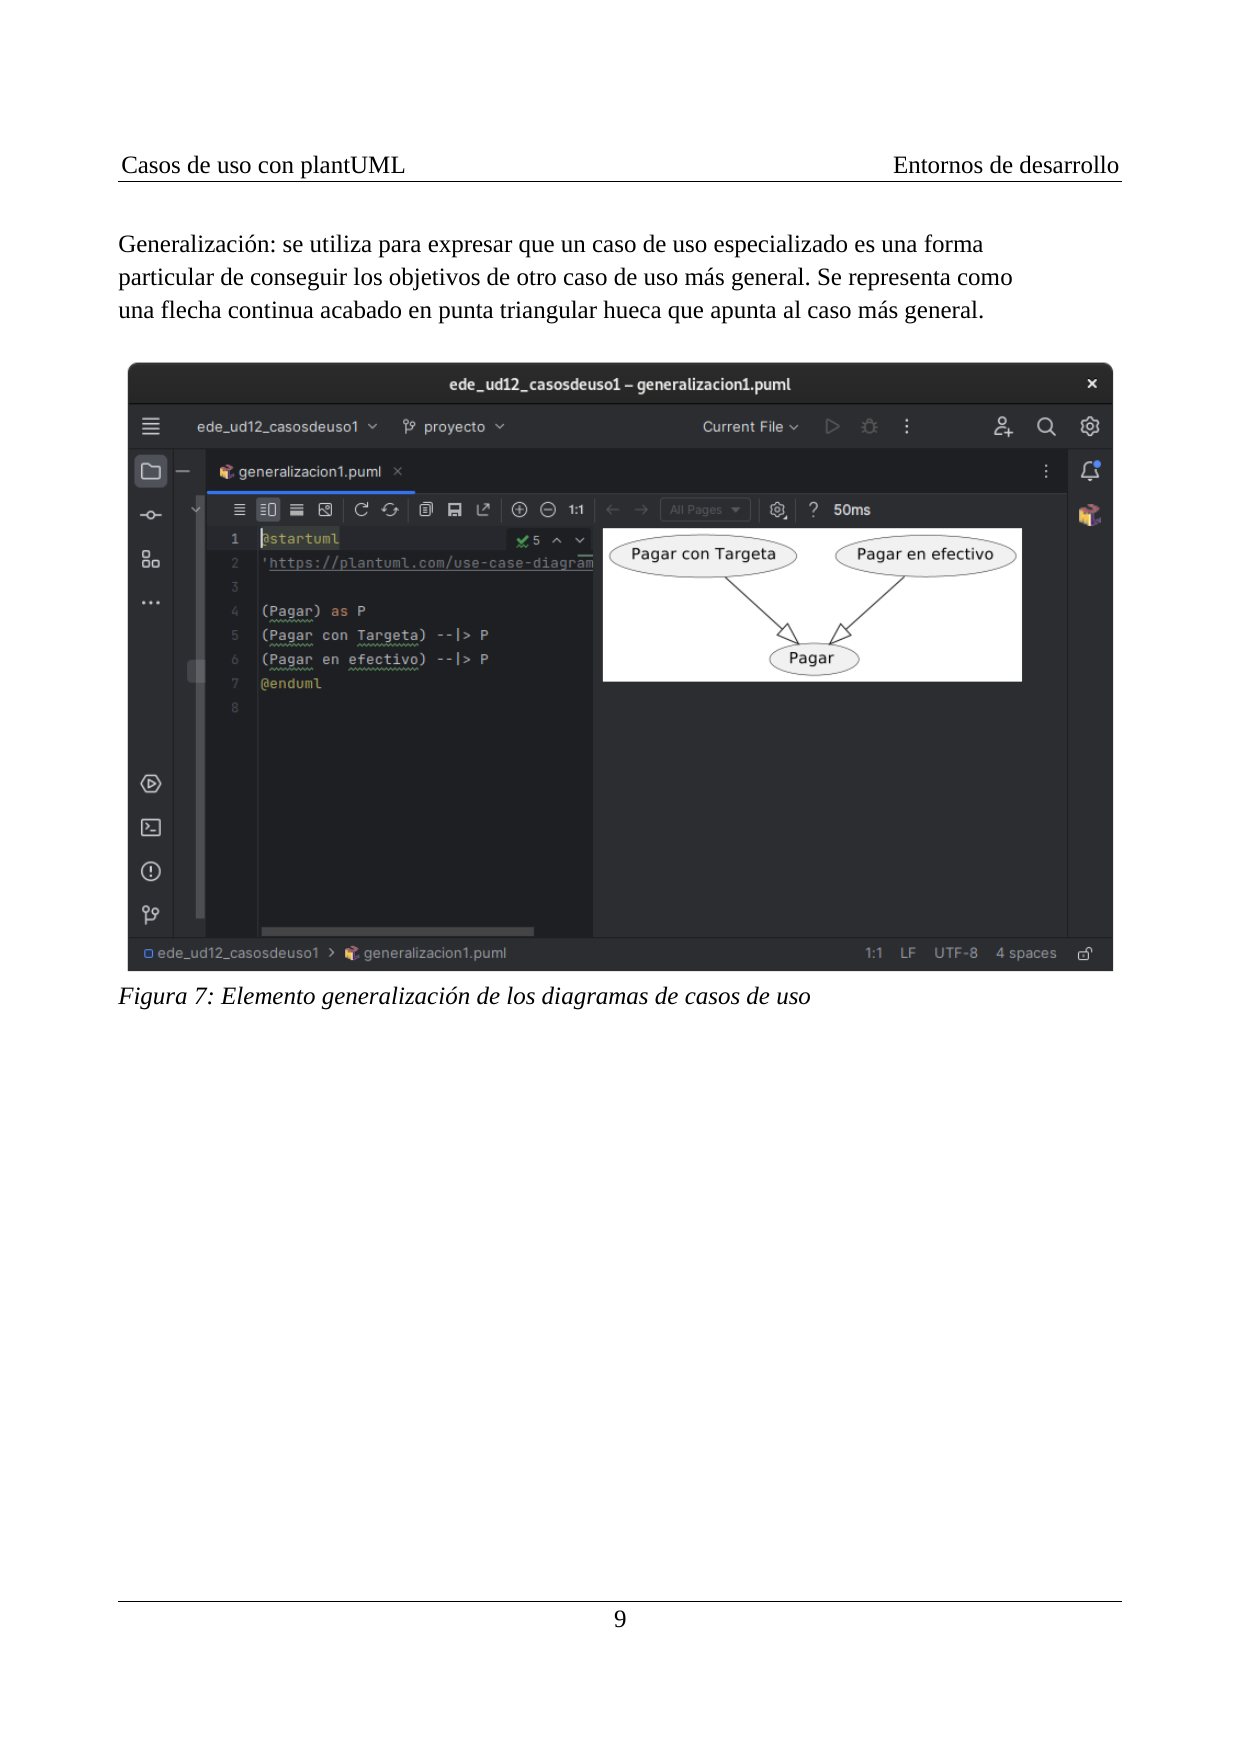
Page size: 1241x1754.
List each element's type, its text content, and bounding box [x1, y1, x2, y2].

picture [118, 355, 1123, 981]
text Generalización: se utiliza para expresar que un caso de uso especializado es una forma particular de conseguir los objetivos de otro caso de uso más general. Se representa como una flecha continua acabado en punta triangular hueca que apunta al caso más general. [118, 229, 1122, 324]
text Figura 7: Elemento generalización de los diagramas de casos de uso [118, 981, 1122, 1010]
